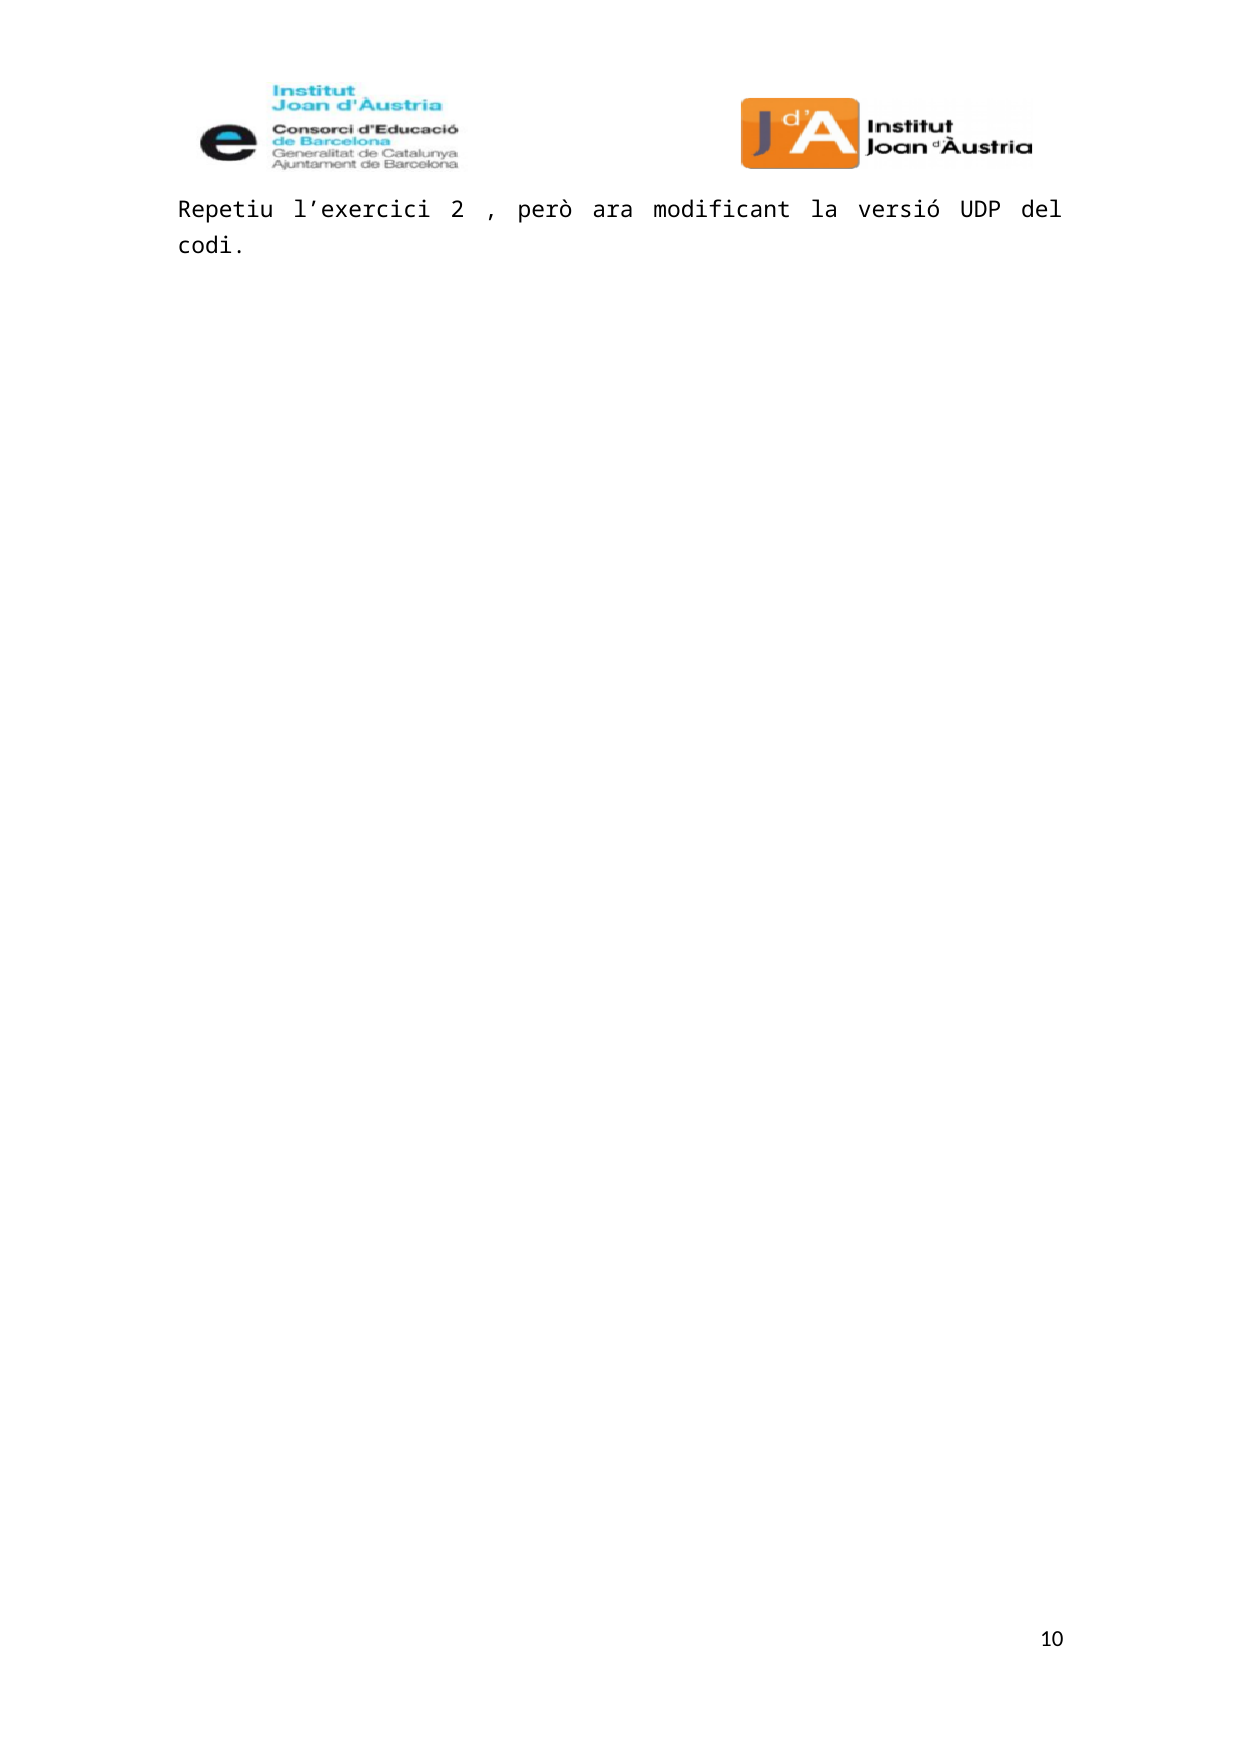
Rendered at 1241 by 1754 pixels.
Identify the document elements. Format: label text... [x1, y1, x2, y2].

picture [693, 73, 1063, 193]
text Repetiu l’exercici 2 , però ara modificant la versió UDP del codi. [177, 193, 1063, 260]
picture [180, 75, 487, 193]
